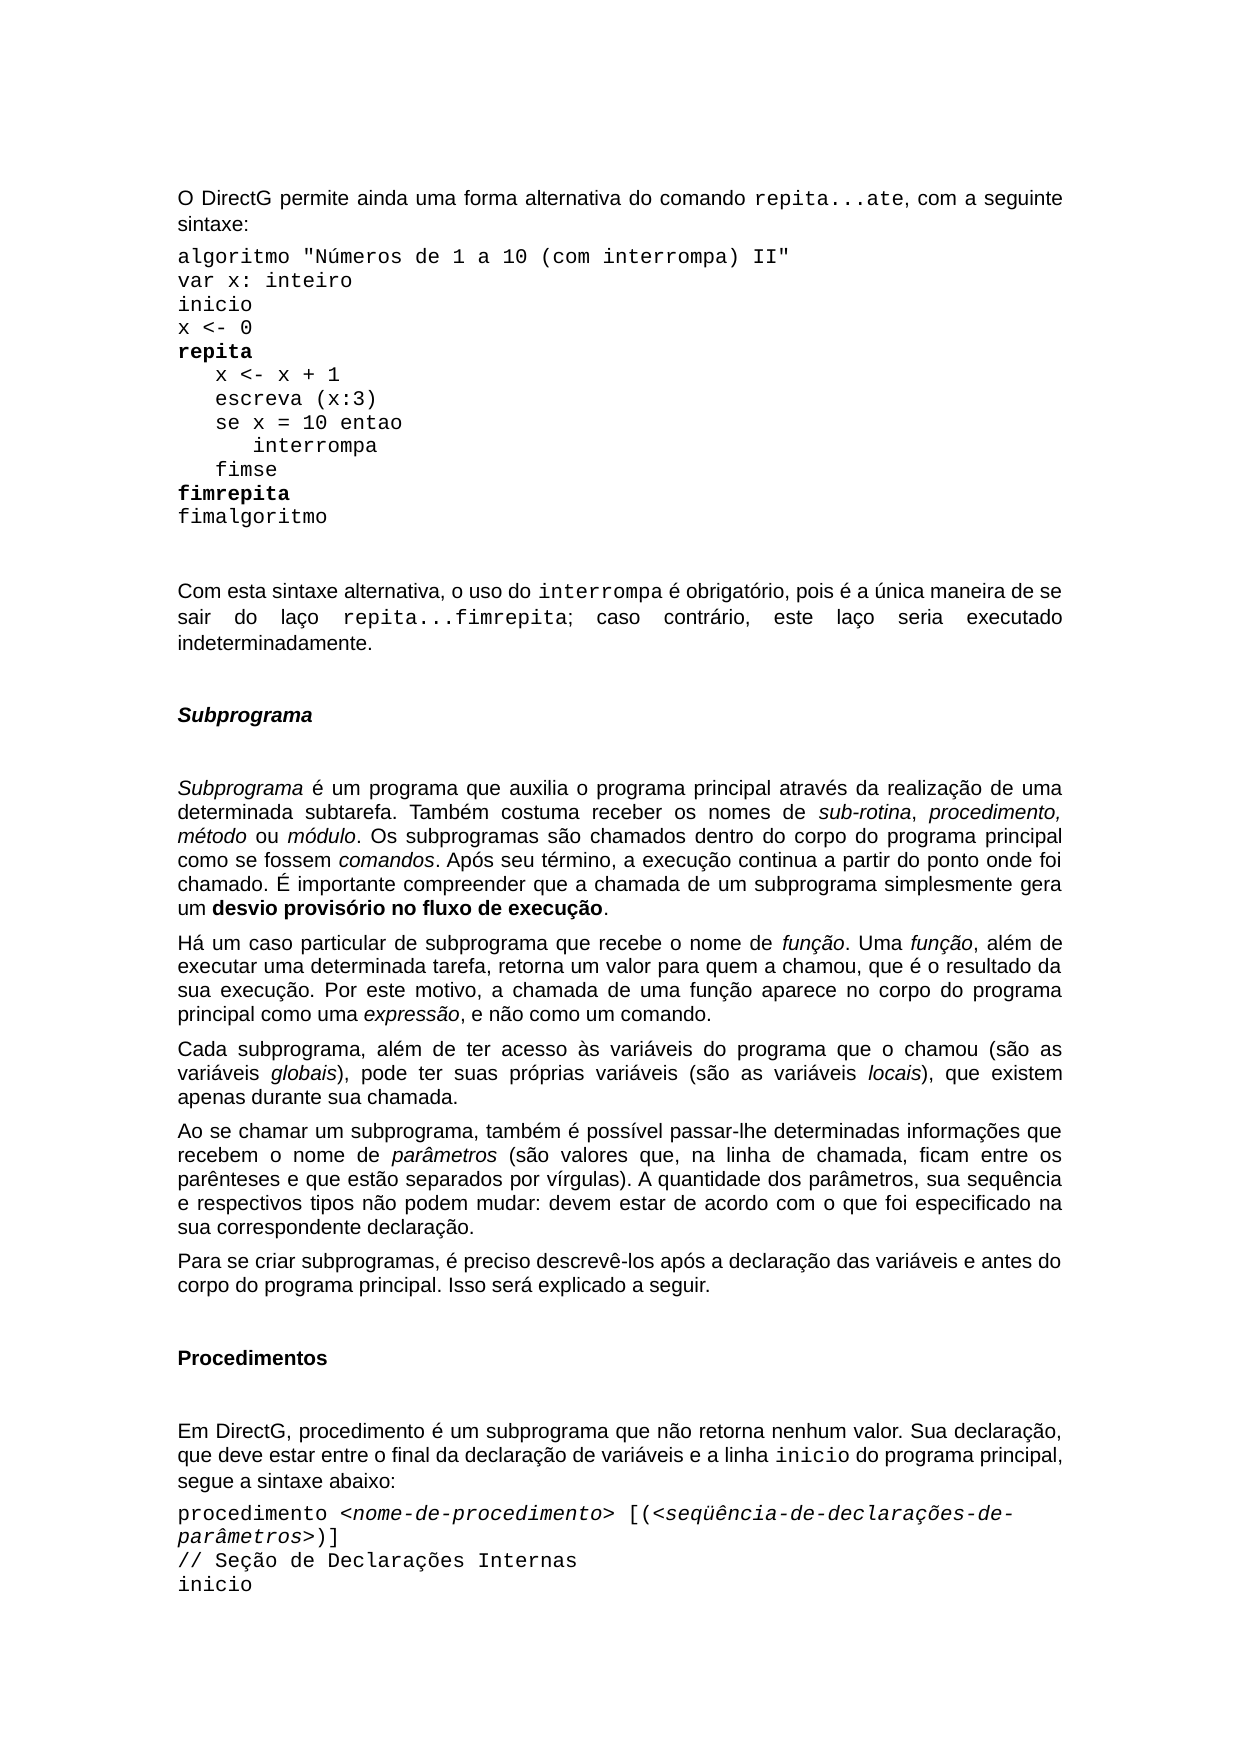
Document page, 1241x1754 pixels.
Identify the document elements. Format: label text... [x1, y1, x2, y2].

text Subprograma [177, 703, 1063, 727]
text Há um caso particular de subprograma que recebe o nome de função. Uma função, além de executar uma determinada tarefa, retorna um valor para quem a chamou, que é o resultado da sua execução. Por este motivo, a chamada de uma função aparece no corpo do programa principal como uma expressão, e não como um comando. [177, 930, 1063, 1026]
text Com esta sintaxe alternativa, o uso do interrompa é obrigatório, pois é a única maneira de se sair do laço repita...fimrepita; caso contrário, este laço seria executado indeterminadamente. [177, 579, 1063, 654]
text O DirectG permite ainda uma forma alternativa do comando repita...ate, com a seguinte sintaxe: [177, 186, 1063, 236]
text Em DirectG, procedimento é um subprograma que não retorna nenhum valor. Sua declaração, que deve estar entre o final da declaração de variáveis e a linha inicio do programa principal, segue a sintaxe abaixo: [177, 1419, 1063, 1492]
text Cada subprograma, além de ter acesso às variáveis do programa que o chamou (são as variáveis globais), pode ter suas próprias variáveis (são as variáveis locais), que existem apenas durante sua chamada. [177, 1037, 1063, 1108]
text procedimento <nome-de-procedimento> [(<seqüência-de-declarações-de-parâmetros>)] // Seção de Declarações Internas inicio [177, 1503, 1063, 1597]
text algoritmo "Números de 1 a 10 (com interrompa) II" var x: inteiro inicio x <- 0 repita x <- x + 1 escreva (x:3) se x = 10 entao interrompa fimse fimrepita fimalgoritmo [177, 246, 1063, 530]
text Ao se chamar um subprograma, também é possível passar-lhe determinadas informações que recebem o nome de parâmetros (são valores que, na linha de chamada, ficam entre os parênteses e que estão separados por vírgulas). A quantidade dos parâmetros, sua sequência e respectivos tipos não podem mudar: devem estar de acordo com o que foi especificado na sua correspondente declaração. [177, 1119, 1063, 1239]
text Procedimentos [177, 1346, 1063, 1370]
text Subprograma é um programa que auxilia o programa principal através da realização de uma determinada subtarefa. Também costuma receber os nomes de sub-rotina, procedimento, método ou módulo. Os subprogramas são chamados dentro do corpo do programa principal como se fossem comandos. Após seu término, a execução continua a partir do ponto onde foi chamado. É importante compreender que a chamada de um subprograma simplesmente gera um desvio provisório no fluxo de execução. [177, 776, 1063, 920]
text Para se criar subprogramas, é preciso descrevê-los após a declaração das variáveis e antes do corpo do programa principal. Isso será explicado a seguir. [177, 1249, 1063, 1297]
